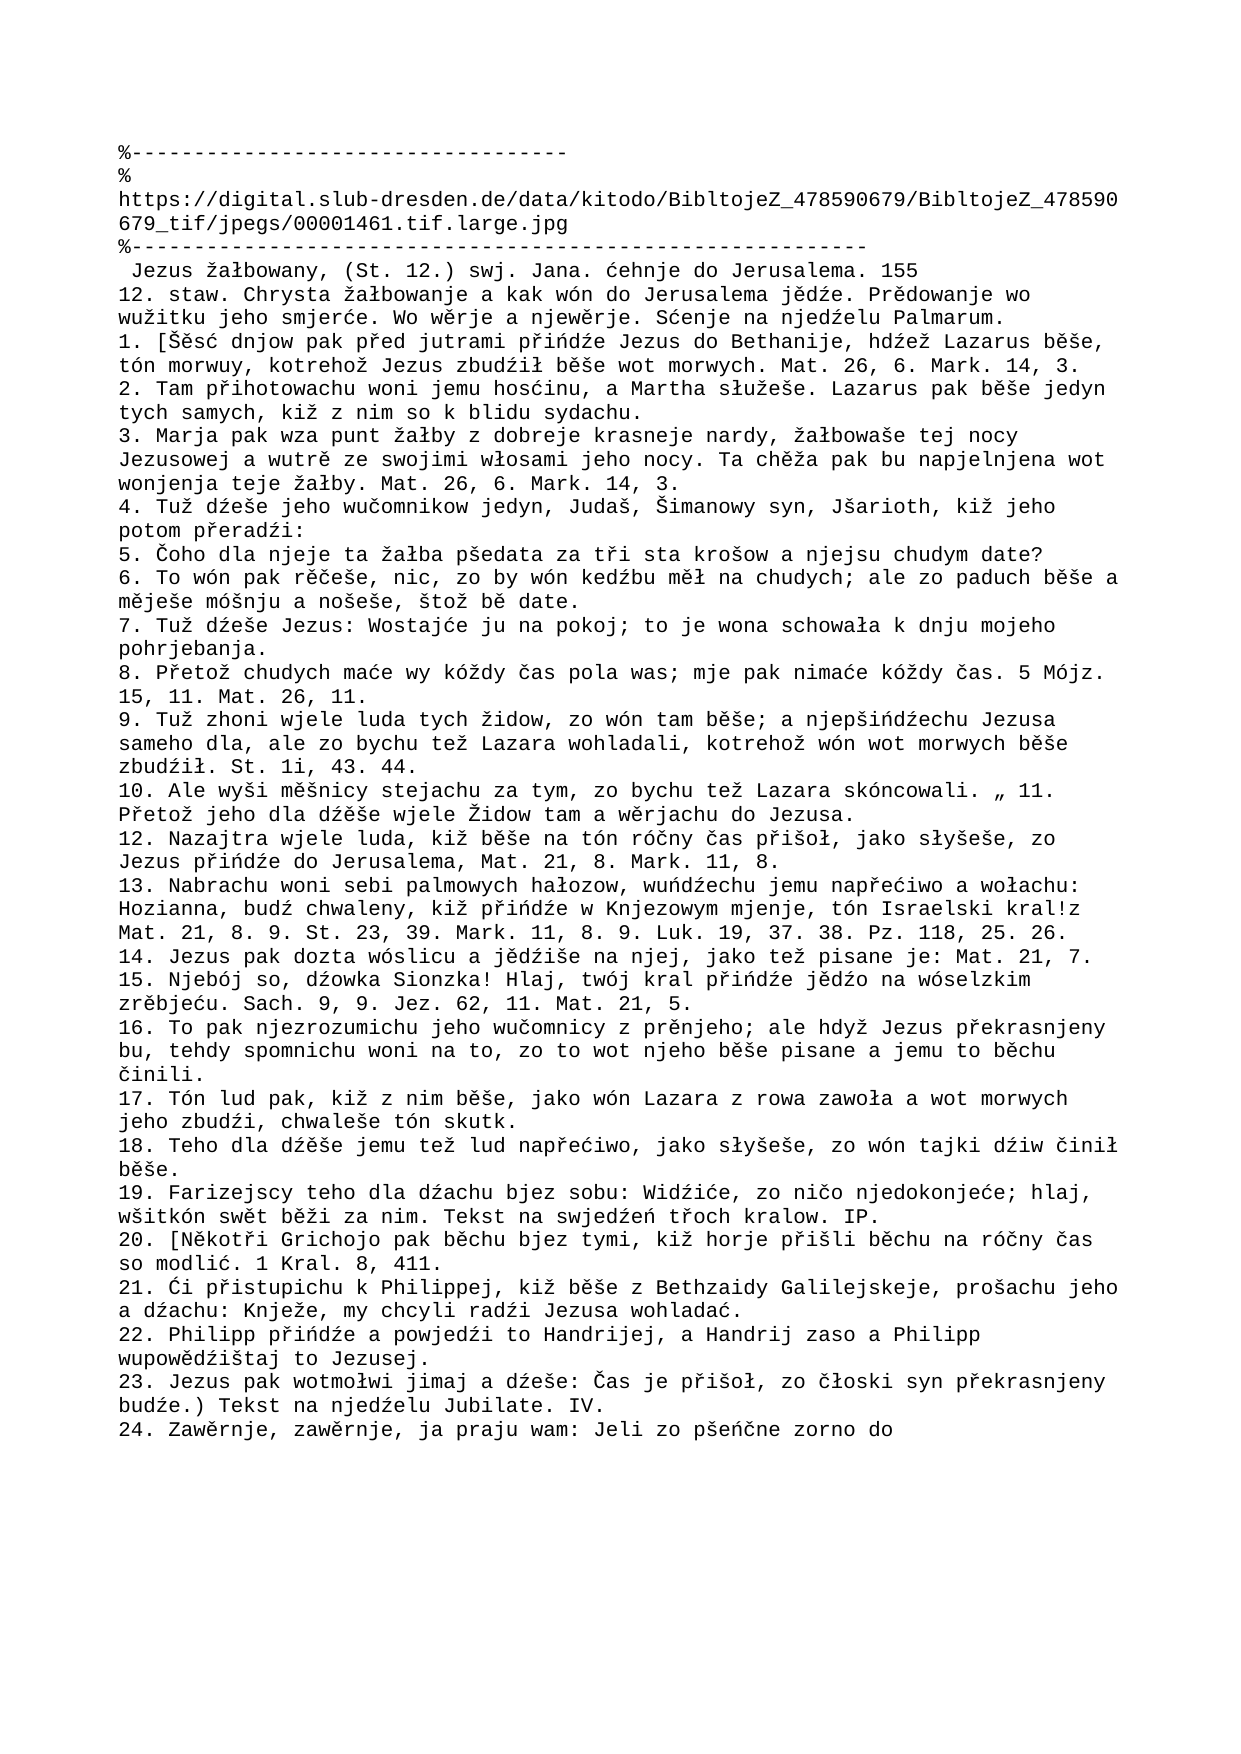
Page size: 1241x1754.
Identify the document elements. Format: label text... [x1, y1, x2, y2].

text 1. [Šěsć dnjow pak před jutrami přińdźe Jezus do Bethanije, hdźež Lazarus běše, tón morwuy, kotrehož Jezus zbudźił běše wot morwych. Mat. 26, 6. Mark. 14, 3. [118, 331, 1122, 378]
text 9. Tuž zhoni wjele luda tych židow, zo wón tam běše; a njepšińdźechu Jezusa sameho dla, ale zo bychu tež Lazara wohladali, kotrehož wón wot morwych běše zbudźił. St. 1i, 43. 44. [118, 709, 1122, 780]
text 10. Ale wyši měšnicy stejachu za tym, zo bychu tež Lazara skóncowali. „ 11. Přetož jeho dla dźěše wjele Židow tam a wěrjachu do Jezusa. [118, 780, 1122, 827]
text 3. Marja pak wza punt žałby z dobreje krasneje nardy, žałbowaše tej nocy Jezusowej a wutrě ze swojimi włosami jeho nocy. Ta chěža pak bu napjelnjena wot wonjenja teje žałby. Mat. 26, 6. Mark. 14, 3. [118, 426, 1122, 496]
text 18. Teho dla dźěše jemu tež lud napřećiwo, jako słyšeše, zo wón tajki dźiw činił běše. [118, 1135, 1122, 1182]
text % https://digital.slub-dresden.de/data/kitodo/BibltojeZ_478590679/BibltojeZ_478590679_tif/jpegs/00001461.tif.large.jpg [118, 165, 1122, 236]
text 20. [Někotři Grichojo pak běchu bjez tymi, kiž horje přišli běchu na róčny čas so modlić. 1 Kral. 8, 411. [118, 1229, 1122, 1277]
text 12. staw. Chrysta žałbowanje a kak wón do Jerusalema jědźe. Prědowanje wo wužitku jeho smjerće. Wo wěrje a njewěrje. Sćenje na njedźelu Palmarum. [118, 284, 1122, 331]
text 12. Nazajtra wjele luda, kiž běše na tón róčny čas přišoł, jako słyšeše, zo Jezus přińdźe do Jerusalema, Mat. 21, 8. Mark. 11, 8. [118, 827, 1122, 875]
text 24. Zawěrnje, zawěrnje, ja praju wam: Jeli zo pšeńčne zorno do [118, 1419, 1122, 1442]
text 17. Tón lud pak, kiž z nim běše, jako wón Lazara z rowa zawoła a wot morwych jeho zbudźi, chwaleše tón skutk. [118, 1088, 1122, 1135]
text 13. Nabrachu woni sebi palmowych hałozow, wuńdźechu jemu napřećiwo a wołachu: Hozianna, budź chwaleny, kiž přińdźe w Knjezowym mjenje, tón Israelski kral!z Mat. 21, 8. 9. St. 23, 39. Mark. 11, 8. 9. Luk. 19, 37. 38. Pz. 118, 25. 26. [118, 875, 1122, 946]
text 14. Jezus pak dozta wóslicu a jědźiše na njej, jako tež pisane je: Mat. 21, 7. [118, 946, 1122, 969]
text 19. Farizejscy teho dla dźachu bjez sobu: Widźiće, zo ničo njedokonjeće; hlaj, wšitkón swět běži za nim. Tekst na swjedźeń třoch kralow. IP. [118, 1182, 1122, 1229]
text 8. Přetož chudych maće wy kóždy čas pola was; mje pak nimaće kóždy čas. 5 Mójz. 15, 11. Mat. 26, 11. [118, 662, 1122, 709]
text 21. Ći přistupichu k Philippej, kiž běše z Bethzaidy Galilejskeje, prošachu jeho a dźachu: Knježe, my chcyli radźi Jezusa wohladać. [118, 1277, 1122, 1324]
text 6. To wón pak rěčeše, nic, zo by wón kedźbu měł na chudych; ale zo paduch běše a měješe móšnju a nošeše, štož bě date. [118, 567, 1122, 615]
text 15. Njebój so, dźowka Sionzka! Hlaj, twój kral přińdźe jědźo na wóselzkim zrěbjeću. Sach. 9, 9. Jez. 62, 11. Mat. 21, 5. [118, 969, 1122, 1017]
text 7. Tuž dźeše Jezus: Wostajće ju na pokoj; to je wona schowała k dnju mojeho pohrjebanja. [118, 615, 1122, 662]
text 2. Tam přihotowachu woni jemu hosćinu, a Martha słužeše. Lazarus pak běše jedyn tych samych, kiž z nim so k blidu sydachu. [118, 378, 1122, 426]
text 23. Jezus pak wotmołwi jimaj a dźeše: Čas je přišoł, zo čłoski syn překrasnjeny budźe.) Tekst na njedźelu Jubilate. IV. [118, 1371, 1122, 1419]
text 5. Čoho dla njeje ta žałba pšedata za tři sta krošow a njejsu chudym date? [118, 544, 1122, 567]
text Jezus žałbowany, (St. 12.) swj. Jana. ćehnje do Jerusalema. 155 [118, 260, 1122, 284]
text 22. Philipp přińdźe a powjedźi to Handrijej, a Handrij zaso a Philipp wupowědźištaj to Jezusej. [118, 1324, 1122, 1371]
text %----------------------------------------------------------- [118, 236, 1122, 260]
text 16. To pak njezrozumichu jeho wučomnicy z prěnjeho; ale hdyž Jezus překrasnjeny bu, tehdy spomnichu woni na to, zo to wot njeho běše pisane a jemu to běchu činili. [118, 1017, 1122, 1088]
text 4. Tuž dźeše jeho wučomnikow jedyn, Judaš, Šimanowy syn, Jšarioth, kiž jeho potom přeradźi: [118, 496, 1122, 544]
text %----------------------------------- [118, 142, 1122, 165]
